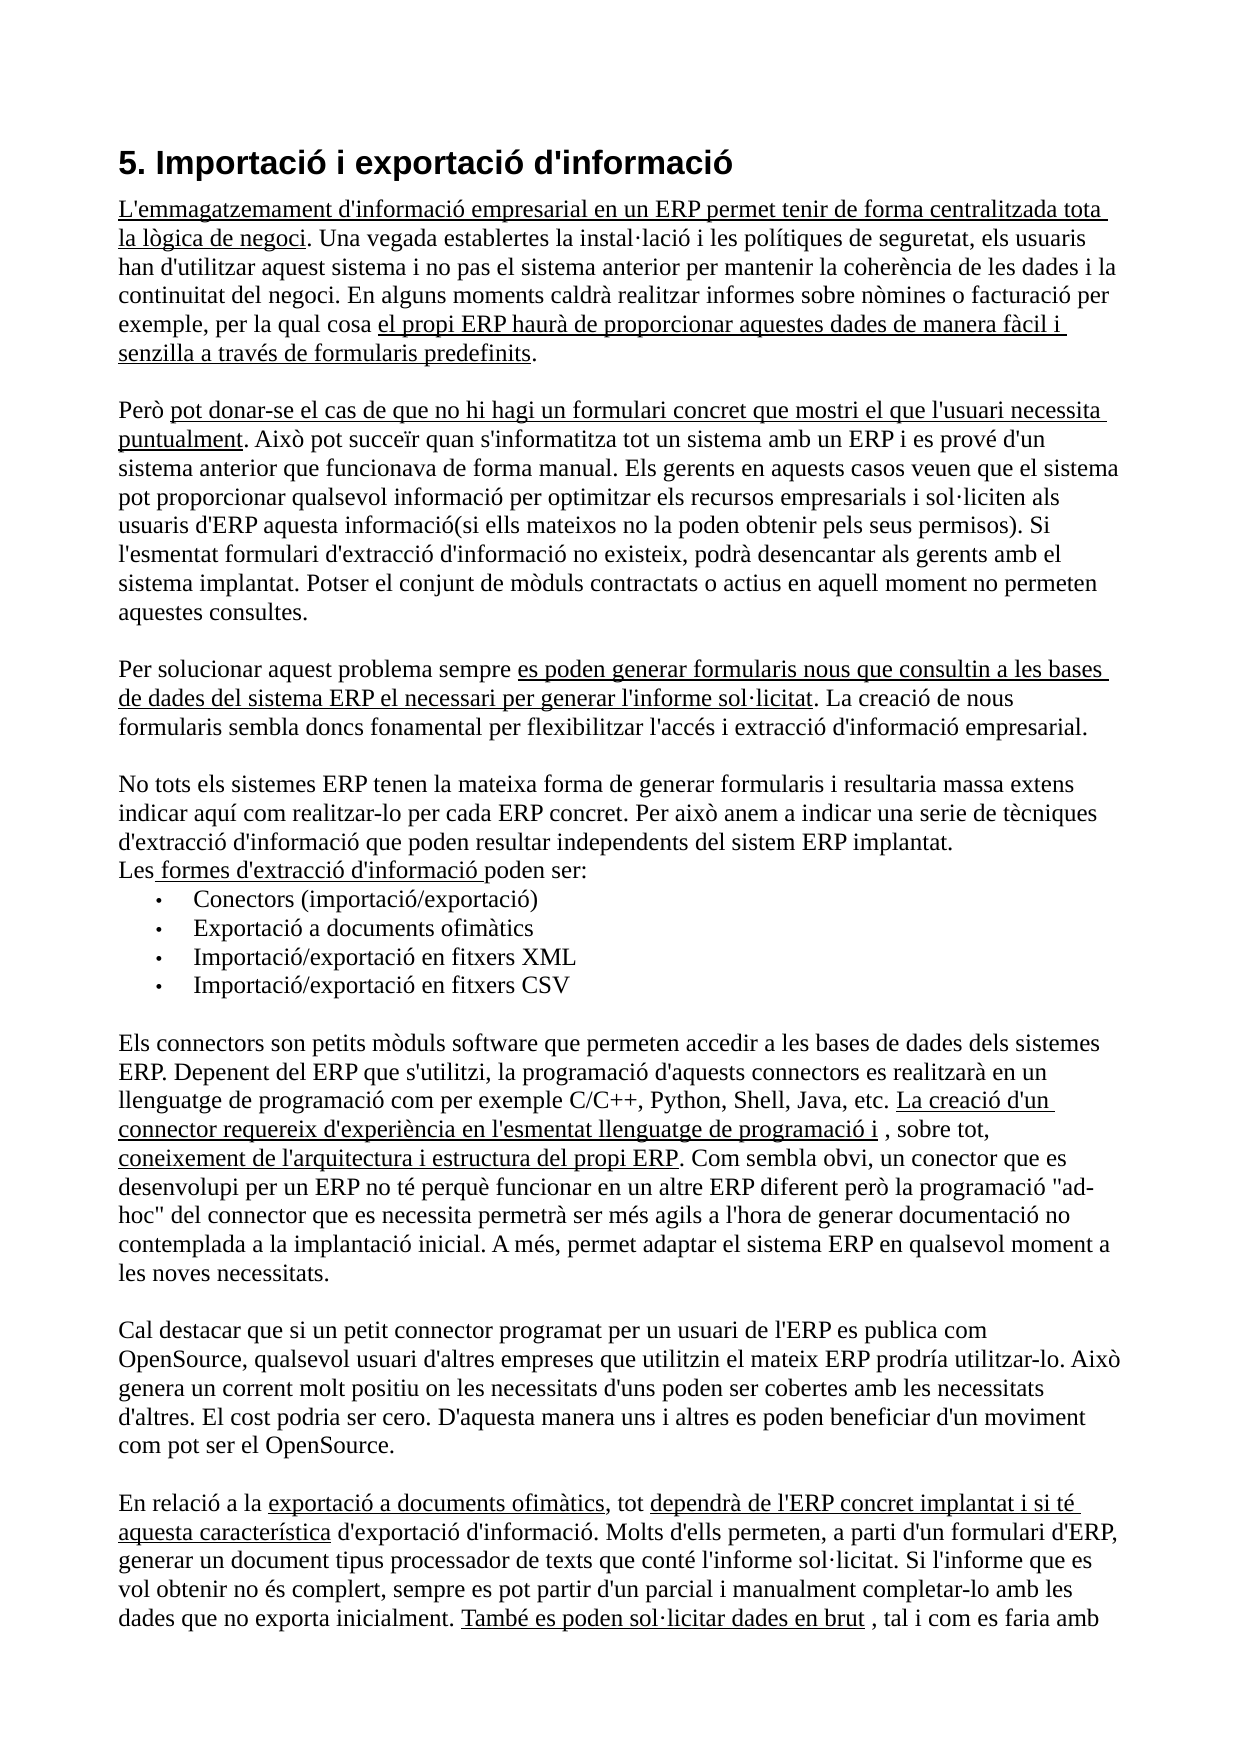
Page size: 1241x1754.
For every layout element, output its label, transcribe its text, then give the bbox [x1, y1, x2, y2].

list Importació/exportació en fitxers XML [156, 942, 1122, 971]
text L'emmagatzemament d'informació empresarial en un ERP permet tenir de forma centralitzada tota la lògica de negoci. Una vegada establertes la instal·lació i les polítiques de seguretat, els usuaris han d'utilitzar aquest sistema i no pas el sistema anterior per mantenir la coherència de les dades i la continuitat del negoci. En alguns moments caldrà realitzar informes sobre nòmines o facturació per exemple, per la qual cosa el propi ERP haurà de proporcionar aquestes dades de manera fàcil i senzilla a través de formularis predefinits. [118, 194, 1122, 367]
text Cal destacar que si un petit connector programat per un usuari de l'ERP es publica com OpenSource, qualsevol usuari d'altres empreses que utilitzin el mateix ERP prodría utilitzar-lo. Això genera un corrent molt positiu on les necessitats d'uns poden ser cobertes amb les necessitats d'altres. El cost podria ser cero. D'aquesta manera uns i altres es poden beneficiar d'un moviment com pot ser el OpenSource. [118, 1316, 1122, 1459]
list Conectors (importació/exportació) [156, 884, 1122, 913]
subtitle 5. Importació i exportació d'informació [118, 143, 1122, 182]
text Però pot donar-se el cas de que no hi hagi un formulari concret que mostri el que l'usuari necessita puntualment. Això pot succeïr quan s'informatitza tot un sistema amb un ERP i es prové d'un sistema anterior que funcionava de forma manual. Els gerents en aquests casos veuen que el sistema pot proporcionar qualsevol informació per optimitzar els recursos empresarials i sol·liciten als usuaris d'ERP aquesta informació(si ells mateixos no la poden obtenir pels seus permisos). Si l'esmentat formulari d'extracció d'informació no existeix, podrà desencantar als gerents amb el sistema implantat. Potser el conjunt de mòduls contractats o actius en aquell moment no permeten aquestes consultes. [118, 396, 1122, 626]
text Les formes d'extracció d'informació poden ser: [118, 856, 1122, 884]
text Els connectors son petits mòduls software que permeten accedir a les bases de dades dels sistemes ERP. Depenent del ERP que s'utilitzi, la programació d'aquests connectors es realitzarà en un llenguatge de programació com per exemple C/C++, Python, Shell, Java, etc. La creació d'un connector requereix d'experiència en l'esmentat llenguatge de programació i , sobre tot, coneixement de l'arquitectura i estructura del propi ERP. Com sembla obvi, un conector que es desenvolupi per un ERP no té perquè funcionar en un altre ERP diferent però la programació "ad-hoc" del connector que es necessita permetrà ser més agils a l'hora de generar documentació no contemplada a la implantació inicial. A més, permet adaptar el sistema ERP en qualsevol moment a les noves necessitats. [118, 1028, 1122, 1287]
list Importació/exportació en fitxers CSV [156, 971, 1122, 999]
list Exportació a documents ofimàtics [156, 913, 1122, 942]
text En relació a la exportació a documents ofimàtics, tot dependrà de l'ERP concret implantat i si té aquesta característica d'exportació d'informació. Molts d'ells permeten, a parti d'un formulari d'ERP, generar un document tipus processador de texts que conté l'informe sol·licitat. Si l'informe que es vol obtenir no és complert, sempre es pot partir d'un parcial i manualment completar-lo amb les dades que no exporta inicialment. També es poden sol·licitar dades en brut , tal i com es faria amb [118, 1488, 1122, 1632]
text No tots els sistemes ERP tenen la mateixa forma de generar formularis i resultaria massa extens indicar aquí com realitzar-lo per cada ERP concret. Per això anem a indicar una serie de tècniques d'extracció d'informació que poden resultar independents del sistem ERP implantat. [118, 769, 1122, 856]
text Per solucionar aquest problema sempre es poden generar formularis nous que consultin a les bases de dades del sistema ERP el necessari per generar l'informe sol·licitat. La creació de nous formularis sembla doncs fonamental per flexibilitzar l'accés i extracció d'informació empresarial. [118, 654, 1122, 741]
